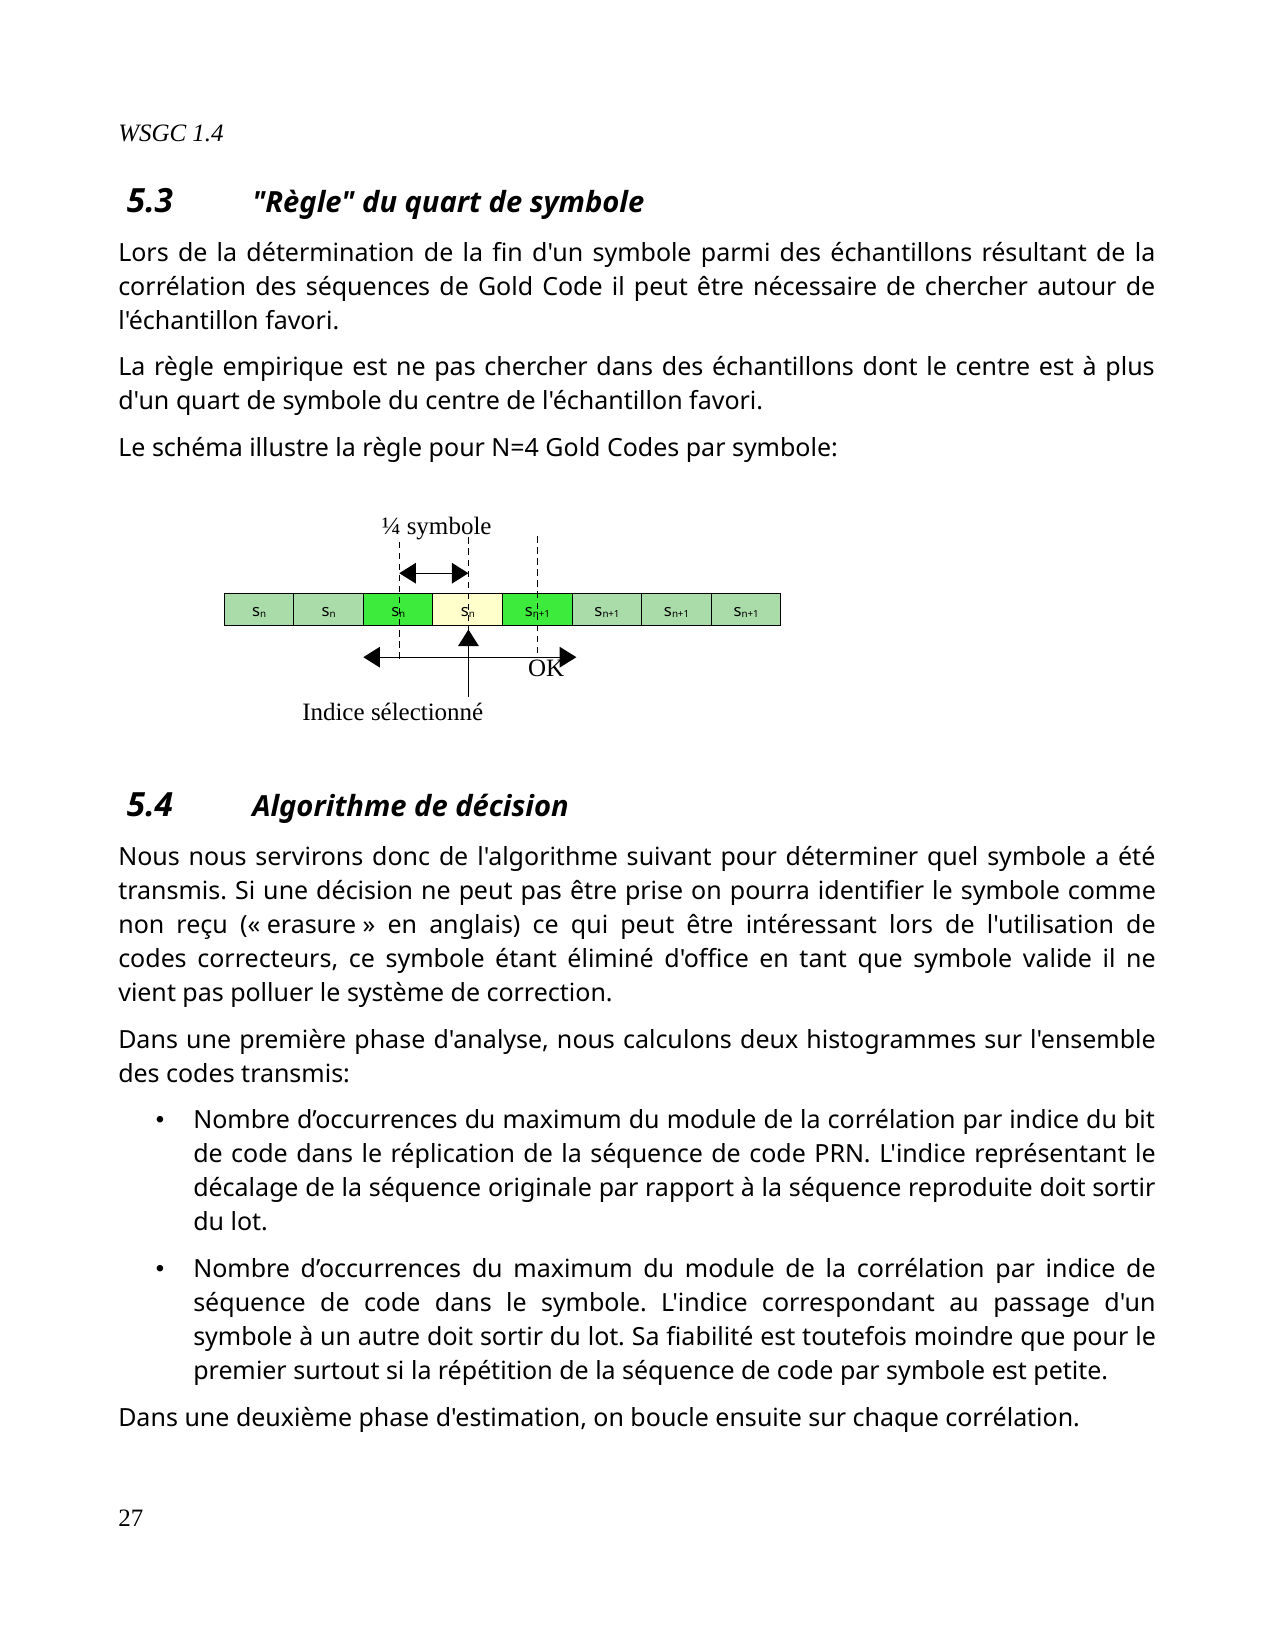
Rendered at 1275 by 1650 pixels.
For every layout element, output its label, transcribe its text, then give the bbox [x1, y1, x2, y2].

list Nombre d’occurrences du maximum du module de la corrélation par indice du bit de code dans le réplication de la séquence de code PRN. L'indice représentant le décalage de la séquence originale par rapport à la séquence reproduite doit sortir du lot. [156, 1102, 1157, 1238]
text Le schéma illustre la règle pour N=4 Gold Codes par symbole: [118, 429, 1157, 464]
text Nous nous servirons donc de l'algorithme suivant pour déterminer quel symbole a été transmis. Si une décision ne peut pas être prise on pourra identifier le symbole comme non reçu (« erasure » en anglais) ce qui peut être intéressant lors de l'utilisation de codes correcteurs, ce symbole étant éliminé d'office en tant que symbole valide il ne vient pas polluer le système de correction. [118, 838, 1157, 1009]
text Dans une première phase d'analyse, nous calculons deux histogrammes sur l'ensemble des codes transmis: [118, 1021, 1157, 1089]
text Lors de la détermination de la fin d'un symbole parmi des échantillons résultant de la corrélation des séquences de Gold Code il peut être nécessaire de chercher autour de l'échantillon favori. [118, 234, 1157, 336]
list Nombre d’occurrences du maximum du module de la corrélation par indice de séquence de code dans le symbole. L'indice correspondant au passage d'un symbole à un autre doit sortir du lot. Sa fiabilité est toutefois moindre que pour le premier surtout si la répétition de la séquence de code par symbole est petite. [156, 1251, 1157, 1387]
subtitle "Règle" du quart de symbole [118, 176, 1157, 222]
text Dans une deuxième phase d'estimation, on boucle ensuite sur chaque corrélation. [118, 1399, 1157, 1433]
text La règle empirique est ne pas chercher dans des échantillons dont le centre est à plus d'un quart de symbole du centre de l'échantillon favori. [118, 349, 1157, 417]
subtitle Algorithme de décision [118, 781, 1157, 826]
